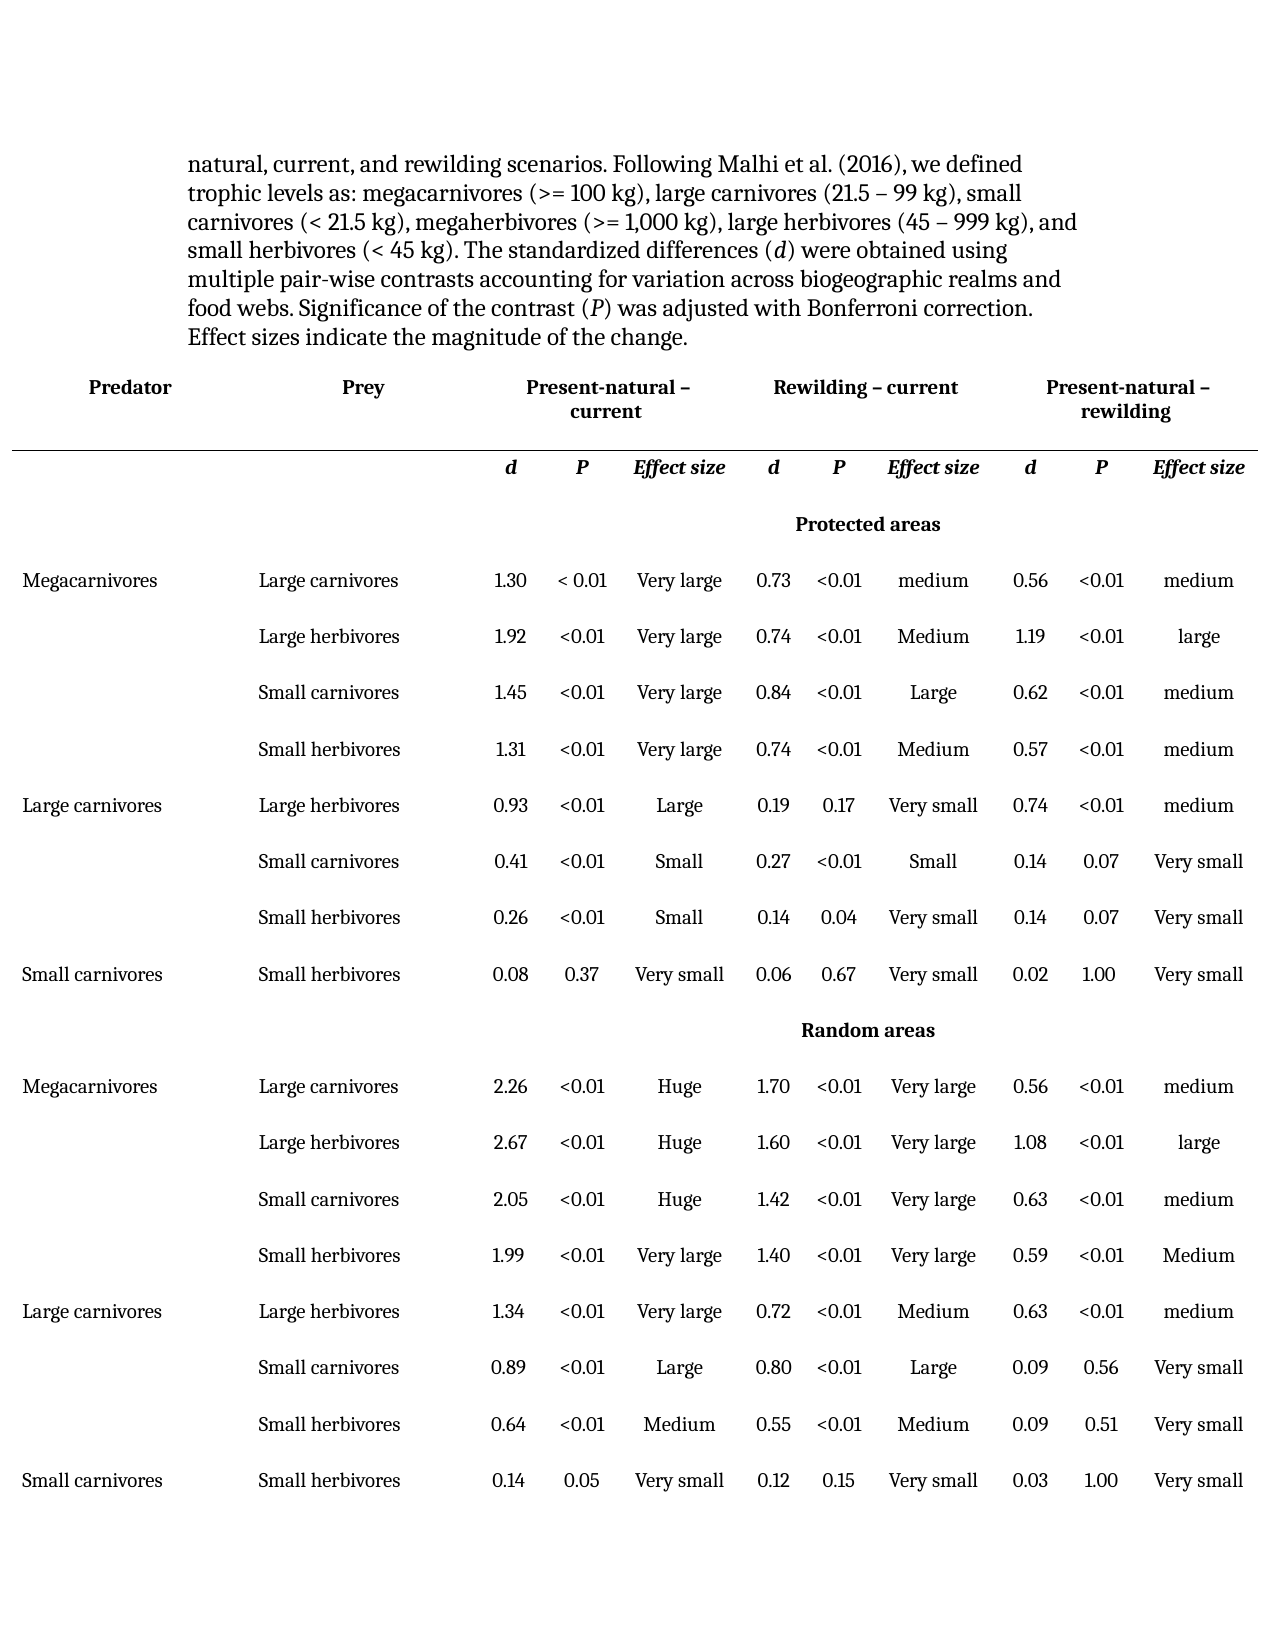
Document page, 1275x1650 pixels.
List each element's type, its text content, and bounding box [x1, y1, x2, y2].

table_header [992, 370, 998, 450]
table_cell 2.67 [478, 1125, 543, 1182]
table_cell 0.06 [744, 957, 803, 1013]
table_cell 0.08 [478, 957, 543, 1013]
table_cell Very large [620, 675, 738, 732]
table_cell Large carnivores [12, 788, 248, 957]
table_cell Huge [620, 1182, 738, 1238]
table_cell 0.41 [478, 844, 543, 900]
table_cell Very large [874, 1125, 992, 1182]
table_cell 0.51 [1063, 1407, 1140, 1463]
table_cell Very small [1140, 900, 1258, 957]
table_cell <0.01 [1063, 563, 1140, 619]
table_cell [738, 1238, 744, 1294]
table_cell 0.74 [744, 732, 803, 788]
table_cell Large carnivores [248, 1069, 478, 1125]
table_cell medium [1140, 1182, 1258, 1238]
table_cell <0.01 [803, 619, 874, 675]
table_cell <0.01 [803, 1125, 874, 1182]
table_cell 0.63 [998, 1182, 1063, 1238]
table_cell <0.01 [803, 1294, 874, 1350]
table_cell <0.01 [543, 1182, 620, 1238]
table_cell large [1140, 619, 1258, 675]
table_cell Protected areas [478, 507, 1258, 563]
table_header Predator [12, 370, 248, 450]
table_cell P [1063, 451, 1140, 507]
table_cell <0.01 [543, 1125, 620, 1182]
table_cell large [1140, 1125, 1258, 1182]
table_cell Medium [620, 1407, 738, 1463]
table_cell <0.01 [1063, 1294, 1140, 1350]
text natural, current, and rewilding scenarios. Following Malhi et al. (2016), we defined trophic levels as: megacarnivores (>= 100 kg), large carnivores (21.5 – 99 kg), small carnivores (< 21.5 kg), megaherbivores (>= 1,000 kg), large herbivores (45 – 999 kg), and small herbivores (< 45 kg). The standardized differences (d) were obtained using multiple pair-wise contrasts accounting for variation across biogeographic realms and food webs. Significance of the contrast (P) was adjusted with Bonferroni correction. Effect sizes indicate the magnitude of the change. [187, 150, 1087, 351]
table_cell 0.14 [998, 900, 1063, 957]
table_cell [738, 1463, 744, 1500]
table_cell [992, 1125, 998, 1182]
table_cell Very large [620, 732, 738, 788]
table_cell [738, 732, 744, 788]
table_cell Megacarnivores [12, 563, 248, 788]
table_cell <0.01 [1063, 1238, 1140, 1294]
table_cell Large herbivores [248, 788, 478, 844]
table_cell Large carnivores [248, 563, 478, 619]
table_cell 1.00 [1063, 957, 1140, 1013]
table_cell Very small [1140, 957, 1258, 1013]
table_cell Large carnivores [12, 1294, 248, 1407]
table_cell 1.31 [478, 732, 543, 788]
table_cell 0.17 [803, 788, 874, 844]
table_cell 0.73 [744, 563, 803, 619]
table_cell [992, 675, 998, 732]
table_cell 0.09 [998, 1350, 1063, 1407]
table_cell 0.14 [478, 1463, 543, 1500]
table_cell <0.01 [1063, 1182, 1140, 1238]
table_cell 0.63 [998, 1294, 1063, 1350]
table_cell [738, 900, 744, 957]
table_cell 1.40 [744, 1238, 803, 1294]
table_cell 0.07 [1063, 844, 1140, 900]
table_cell 0.62 [998, 675, 1063, 732]
table_cell Medium [874, 732, 992, 788]
table_cell medium [1140, 675, 1258, 732]
table_cell 0.27 [744, 844, 803, 900]
table_cell 0.04 [803, 900, 874, 957]
table_header [738, 370, 744, 450]
table_cell Very small [1140, 844, 1258, 900]
table_cell 0.12 [744, 1463, 803, 1500]
table_cell [992, 1069, 998, 1125]
table_cell Very small [874, 957, 992, 1013]
table_cell Very large [620, 619, 738, 675]
table_cell 1.70 [744, 1069, 803, 1125]
table_cell 0.19 [744, 788, 803, 844]
table_cell 1.60 [744, 1125, 803, 1182]
table_cell Effect size [1140, 451, 1258, 507]
table_cell 0.55 [744, 1407, 803, 1463]
table_cell 0.56 [998, 1069, 1063, 1125]
table_cell <0.01 [543, 1407, 620, 1463]
table_cell Very small [620, 1463, 738, 1500]
table_cell P [803, 451, 874, 507]
table_cell Small carnivores [248, 1350, 478, 1407]
table_cell Small carnivores [12, 1463, 248, 1500]
table_cell Very small [1140, 1350, 1258, 1407]
table_cell [992, 900, 998, 957]
table_cell [738, 619, 744, 675]
table_cell Very small [874, 1463, 992, 1500]
table_cell Large herbivores [248, 1294, 478, 1350]
table_cell [738, 1350, 744, 1407]
table_cell <0.01 [803, 1069, 874, 1125]
table_cell d [998, 451, 1063, 507]
table_cell Medium [874, 1407, 992, 1463]
table_cell <0.01 [803, 1350, 874, 1407]
table_cell Very small [874, 900, 992, 957]
table_cell 1.99 [478, 1238, 543, 1294]
table_cell Large [620, 1350, 738, 1407]
table_cell Medium [874, 1294, 992, 1350]
table_cell Very small [874, 788, 992, 844]
table_cell 1.45 [478, 675, 543, 732]
table_cell Small herbivores [248, 900, 478, 957]
table_header Present-natural – current [478, 370, 738, 450]
table_cell Very small [1140, 1407, 1258, 1463]
table_cell [992, 563, 998, 619]
table_cell < 0.01 [543, 563, 620, 619]
table_cell Small carnivores [248, 1182, 478, 1238]
table_cell [992, 1182, 998, 1238]
table_cell 1.00 [1063, 1463, 1140, 1500]
table_cell <0.01 [543, 788, 620, 844]
table_cell d [478, 451, 543, 507]
table_cell Very large [620, 1294, 738, 1350]
table_cell Effect size [874, 451, 992, 507]
table_cell [738, 957, 744, 1013]
table_cell [992, 1294, 998, 1350]
table_cell <0.01 [803, 1182, 874, 1238]
table_cell <0.01 [803, 563, 874, 619]
table_cell 0.59 [998, 1238, 1063, 1294]
table_cell <0.01 [543, 619, 620, 675]
table_cell <0.01 [1063, 675, 1140, 732]
table_cell [992, 1407, 998, 1463]
table_cell [992, 732, 998, 788]
table_cell [12, 451, 248, 563]
table_cell [738, 844, 744, 900]
table_cell medium [1140, 1069, 1258, 1125]
table_cell Very small [1140, 1463, 1258, 1500]
table_cell Small herbivores [248, 1407, 478, 1463]
table_cell 0.89 [478, 1350, 543, 1407]
table_cell <0.01 [543, 1350, 620, 1407]
table_cell [738, 1294, 744, 1350]
table_cell <0.01 [543, 732, 620, 788]
table_cell [992, 1463, 998, 1500]
table_cell Small [620, 900, 738, 957]
table_cell [738, 563, 744, 619]
table_cell Huge [620, 1069, 738, 1125]
table_cell 0.64 [478, 1407, 543, 1463]
table_cell medium [874, 563, 992, 619]
table_cell Large [874, 1350, 992, 1407]
table_cell Huge [620, 1125, 738, 1182]
table_cell 1.08 [998, 1125, 1063, 1182]
table_cell <0.01 [543, 844, 620, 900]
table_cell Large herbivores [248, 1125, 478, 1182]
table_cell 0.09 [998, 1407, 1063, 1463]
table_cell Small herbivores [248, 957, 478, 1013]
table_cell Medium [874, 619, 992, 675]
table_cell 0.14 [998, 844, 1063, 900]
table_cell <0.01 [1063, 1125, 1140, 1182]
table_cell [738, 1125, 744, 1182]
table_cell [738, 788, 744, 844]
table_cell 0.57 [998, 732, 1063, 788]
table_cell [738, 451, 744, 507]
table_cell Small herbivores [248, 1463, 478, 1500]
table_cell d [744, 451, 803, 507]
table_cell Very large [874, 1238, 992, 1294]
table_cell [738, 675, 744, 732]
table_cell <0.01 [1063, 619, 1140, 675]
table_cell Large [620, 788, 738, 844]
table_cell Small [620, 844, 738, 900]
table_cell 0.26 [478, 900, 543, 957]
table_cell 0.15 [803, 1463, 874, 1500]
table_cell 0.07 [1063, 900, 1140, 957]
table_cell medium [1140, 732, 1258, 788]
table_cell [992, 1238, 998, 1294]
table_cell [992, 788, 998, 844]
table_cell 0.14 [744, 900, 803, 957]
table_cell Small herbivores [248, 1238, 478, 1294]
table_cell <0.01 [543, 1238, 620, 1294]
table_cell [992, 957, 998, 1013]
table_cell 0.05 [543, 1463, 620, 1500]
table_cell [992, 451, 998, 507]
table_cell medium [1140, 563, 1258, 619]
table_cell Very large [874, 1182, 992, 1238]
table_cell <0.01 [1063, 788, 1140, 844]
table_cell 2.26 [478, 1069, 543, 1125]
table_cell [12, 1013, 248, 1069]
table_cell 1.30 [478, 563, 543, 619]
table_cell <0.01 [803, 844, 874, 900]
table_cell 0.67 [803, 957, 874, 1013]
table_header Prey [248, 370, 478, 450]
table_cell Small herbivores [248, 732, 478, 788]
table_cell 0.93 [478, 788, 543, 844]
table_cell <0.01 [803, 732, 874, 788]
table_cell <0.01 [543, 675, 620, 732]
table_cell <0.01 [803, 1407, 874, 1463]
table_cell [992, 619, 998, 675]
table_cell <0.01 [803, 675, 874, 732]
table_cell [738, 1069, 744, 1125]
table_cell 0.37 [543, 957, 620, 1013]
table_cell 0.56 [1063, 1350, 1140, 1407]
table_cell Large [874, 675, 992, 732]
table_cell <0.01 [803, 1238, 874, 1294]
table_cell 0.80 [744, 1350, 803, 1407]
table_cell Large herbivores [248, 619, 478, 675]
table_cell medium [1140, 1294, 1258, 1350]
table_cell Very large [874, 1069, 992, 1125]
table_cell Very large [620, 563, 738, 619]
table_cell Very large [620, 1238, 738, 1294]
table_cell 1.42 [744, 1182, 803, 1238]
table_cell <0.01 [543, 1069, 620, 1125]
table_cell 0.84 [744, 675, 803, 732]
table_cell Small carnivores [12, 957, 248, 1013]
table_cell P [543, 451, 620, 507]
table_cell Very small [620, 957, 738, 1013]
table_cell 0.74 [998, 788, 1063, 844]
table_cell 0.72 [744, 1294, 803, 1350]
table_cell Medium [1140, 1238, 1258, 1294]
table_cell 2.05 [478, 1182, 543, 1238]
table_cell <0.01 [543, 1294, 620, 1350]
table_cell [248, 1013, 478, 1069]
table_cell 0.02 [998, 957, 1063, 1013]
table_cell [738, 1407, 744, 1463]
table_cell Small carnivores [248, 844, 478, 900]
table_header Present-natural – rewilding [998, 370, 1258, 450]
table_cell 0.56 [998, 563, 1063, 619]
table_cell [248, 451, 478, 563]
table_cell Megacarnivores [12, 1069, 248, 1294]
table_cell 1.19 [998, 619, 1063, 675]
table_cell Random areas [478, 1013, 1258, 1069]
table_cell medium [1140, 788, 1258, 844]
table_cell 1.34 [478, 1294, 543, 1350]
table_cell [738, 1182, 744, 1238]
table_cell 0.03 [998, 1463, 1063, 1500]
table_cell 0.74 [744, 619, 803, 675]
table_cell [992, 1350, 998, 1407]
table_cell 1.92 [478, 619, 543, 675]
table_cell Small [874, 844, 992, 900]
table_cell <0.01 [1063, 1069, 1140, 1125]
table_header Rewilding – current [744, 370, 992, 450]
table_cell Small carnivores [248, 675, 478, 732]
table_cell <0.01 [1063, 732, 1140, 788]
table_cell <0.01 [543, 900, 620, 957]
table_cell Effect size [620, 451, 738, 507]
table_cell [992, 844, 998, 900]
